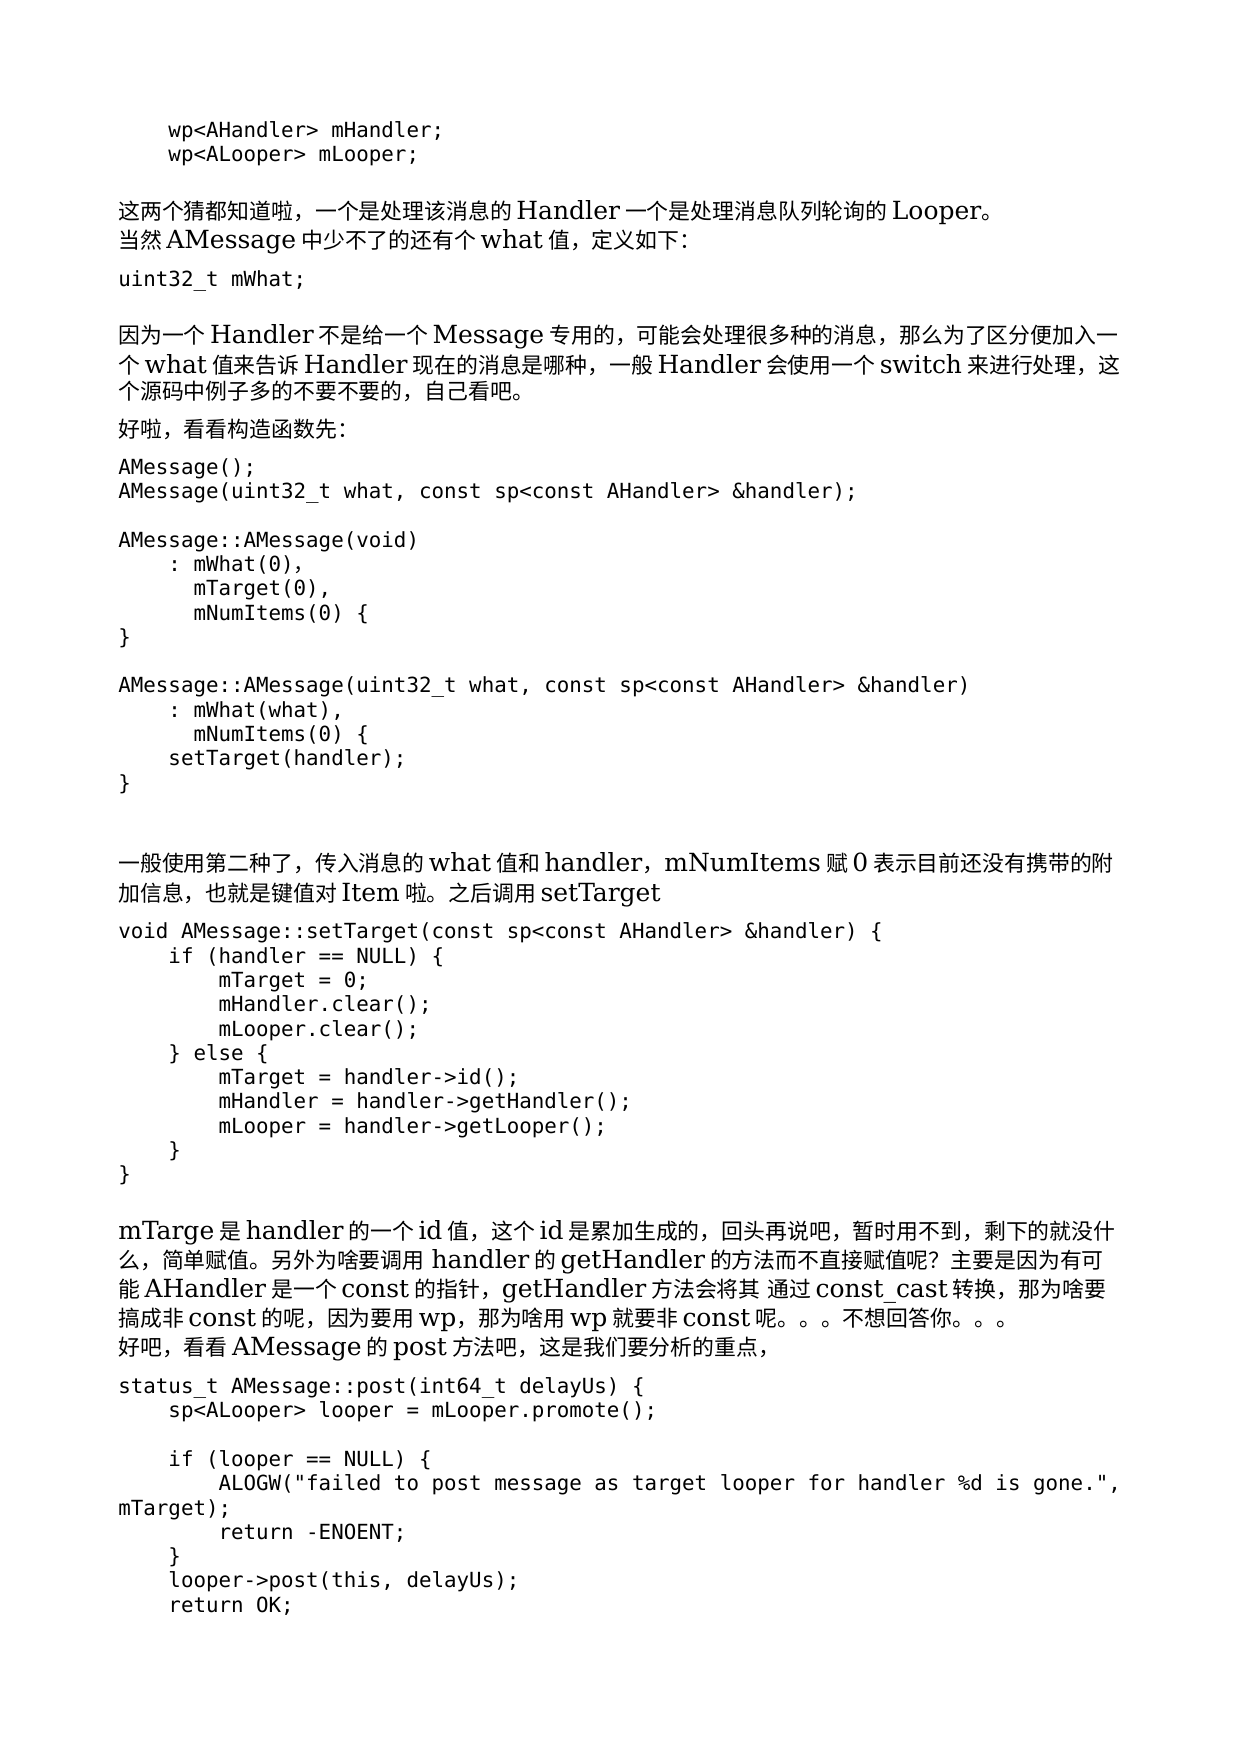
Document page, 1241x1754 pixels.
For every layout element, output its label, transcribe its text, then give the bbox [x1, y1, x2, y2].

text setTarget(handler); [118, 746, 1122, 771]
text 当然AMessage中少不了的还有个what值，定义如下： [118, 225, 1122, 254]
text 这两个猜都知道啦，一个是处理该消息的Handler一个是处理消息队列轮询的Looper。 [118, 196, 1122, 225]
text looper->post(this, delayUs); [118, 1568, 1122, 1593]
text AMessage(); [118, 455, 1122, 479]
text 因为一个Handler不是给一个Message专用的，可能会处理很多种的消息，那么为了区分便加入一个what值来告诉Handler现在的消息是哪种，一般Handler会使用一个switch来进行处理，这个源码中例子多的不要不要的，自己看吧。 [118, 321, 1122, 404]
text sp<ALooper> looper = mLooper.promote(); [118, 1398, 1122, 1423]
text ALOGW("failed to post message as target looper for handler %d is gone.", mTarget); [118, 1471, 1122, 1520]
text } else { [118, 1041, 1122, 1065]
text mLooper.clear(); [118, 1017, 1122, 1041]
text AMessage::AMessage(void) [118, 528, 1122, 552]
text : mWhat(what), [118, 698, 1122, 722]
text if (looper == NULL) { [118, 1447, 1122, 1471]
text return -ENOENT; [118, 1520, 1122, 1544]
text status_t AMessage::post(int64_t delayUs) { [118, 1374, 1122, 1398]
text wp<AHandler> mHandler; [118, 118, 1122, 142]
text 好吧，看看AMessage的post方法吧，这是我们要分析的重点， [118, 1333, 1122, 1362]
text mLooper = handler->getLooper(); [118, 1114, 1122, 1138]
text wp<ALooper> mLooper; [118, 142, 1122, 167]
text mTarge是handler的一个id值，这个id是累加生成的，回头再说吧，暂时用不到，剩下的就没什么，简单赋值。另外为啥要调用 handler的getHandler的方法而不直接赋值呢？主要是因为有可能AHandler是一个const的指针，getHandler方法会将其 通过const_cast转换，那为啥要搞成非const的呢，因为要用wp，那为啥用wp就要非const呢。。。不想回答你。。。 [118, 1216, 1122, 1333]
text } [118, 1138, 1122, 1162]
text if (handler == NULL) { [118, 944, 1122, 968]
text 好啦，看看构造函数先： [118, 417, 1122, 443]
text AMessage::AMessage(uint32_t what, const sp<const AHandler> &handler) [118, 673, 1122, 698]
text 一般使用第二种了，传入消息的what值和handler，mNumItems赋0表示目前还没有携带的附加信息，也就是键值对Item啦。之后调用setTarget [118, 849, 1122, 907]
text } [118, 1162, 1122, 1186]
text AMessage(uint32_t what, const sp<const AHandler> &handler); [118, 479, 1122, 504]
text mTarget = 0; [118, 968, 1122, 992]
text mHandler.clear(); [118, 992, 1122, 1017]
text mHandler = handler->getHandler(); [118, 1089, 1122, 1114]
text uint32_t mWhat; [118, 267, 1122, 291]
text mTarget = handler->id(); [118, 1065, 1122, 1089]
text : mWhat(0)， [118, 552, 1122, 576]
text void AMessage::setTarget(const sp<const AHandler> &handler) { [118, 919, 1122, 944]
text mTarget(0), [118, 576, 1122, 601]
text mNumItems(0) { [118, 601, 1122, 625]
text return OK; [118, 1593, 1122, 1617]
text } [118, 1544, 1122, 1568]
text } [118, 771, 1122, 795]
text mNumItems(0) { [118, 722, 1122, 746]
text } [118, 625, 1122, 649]
